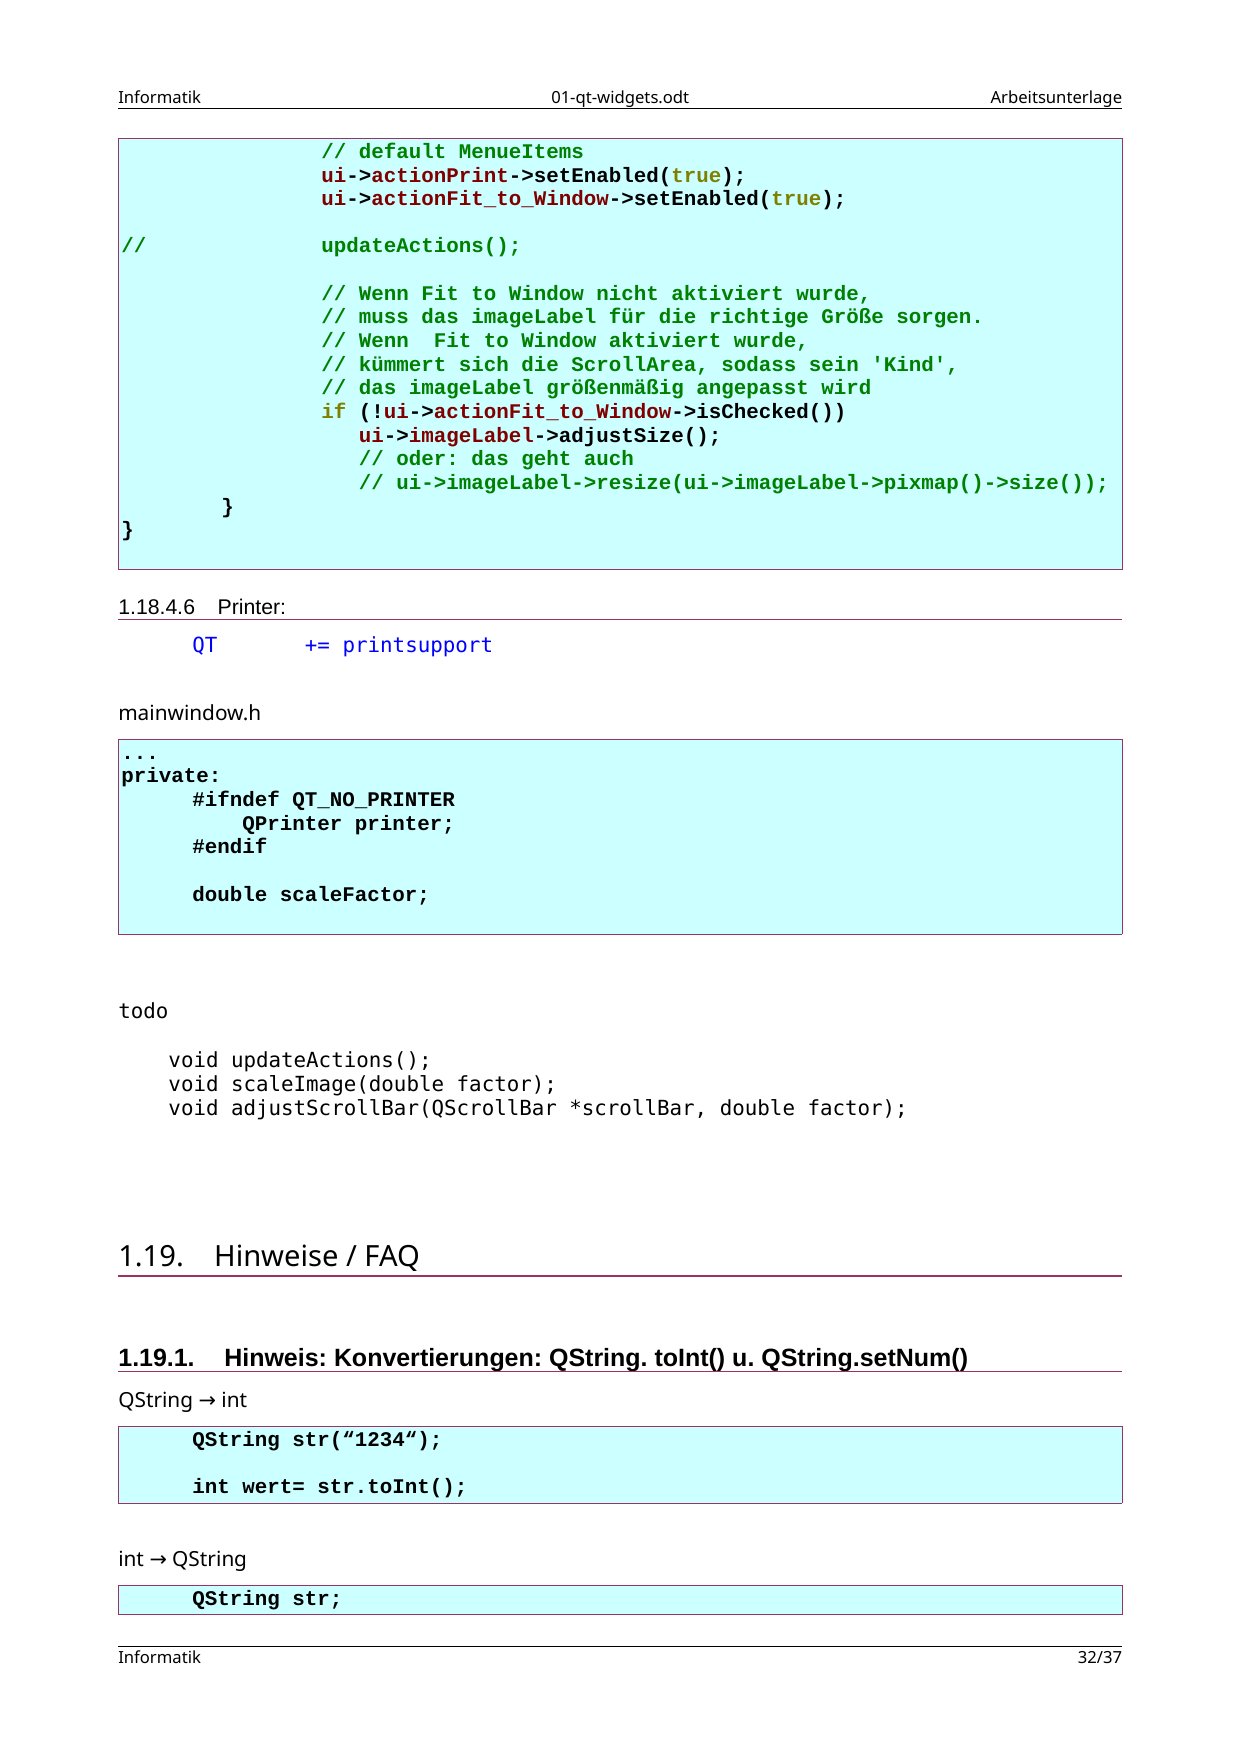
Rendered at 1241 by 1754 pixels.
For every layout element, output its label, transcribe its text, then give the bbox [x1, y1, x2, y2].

text QString str(“1234“); [119, 1427, 1122, 1449]
text } [119, 516, 1122, 540]
text // das imageLabel größenmäßig angepasst wird [119, 374, 1122, 398]
text double scaleFactor; [119, 881, 1122, 904]
text // Wenn Fit to Window nicht aktiviert wurde, [119, 280, 1122, 303]
text } [119, 493, 1122, 516]
text ui->actionFit_to_Window->setEnabled(true); [119, 185, 1122, 209]
subtitle Hinweise / FAQ [118, 1235, 1122, 1275]
text private: [119, 762, 1122, 786]
text QString str; [119, 1586, 1122, 1614]
text // ui->imageLabel->resize(ui->imageLabel->pixmap()->size()); [119, 469, 1122, 493]
text // default MenueItems [119, 139, 1122, 162]
subtitle Hinweis: Konvertierungen: QString. toInt() u. QString.setNum() [118, 1343, 1122, 1371]
text void adjustScrollBar(QScrollBar *scrollBar, double factor); [118, 1096, 1122, 1121]
text // updateActions(); [119, 232, 1122, 256]
text #endif [119, 833, 1122, 857]
text int wert= str.toInt(); [119, 1473, 1122, 1503]
text ui->imageLabel->adjustSize(); [119, 422, 1122, 445]
text todo [118, 999, 1122, 1023]
text QPrinter printer; [119, 810, 1122, 833]
text // oder: das geht auch [119, 445, 1122, 469]
text int → QString [118, 1544, 1122, 1572]
text #ifndef QT_NO_PRINTER [119, 786, 1122, 810]
text ui->actionPrint->setEnabled(true); [119, 162, 1122, 185]
text void scaleImage(double factor); [118, 1072, 1122, 1096]
text ... [119, 740, 1122, 762]
text void updateActions(); [118, 1048, 1122, 1072]
text // Wenn Fit to Window aktiviert wurde, [119, 327, 1122, 351]
text if (!ui->actionFit_to_Window->isChecked()) [119, 398, 1122, 422]
subtitle Printer: [118, 594, 1122, 619]
text mainwindow.h [118, 698, 1122, 726]
text // kümmert sich die ScrollArea, sodass sein 'Kind', [119, 351, 1122, 374]
text QT += printsupport [118, 633, 1122, 657]
text QString → int [118, 1385, 1122, 1413]
text // muss das imageLabel für die richtige Größe sorgen. [119, 303, 1122, 327]
